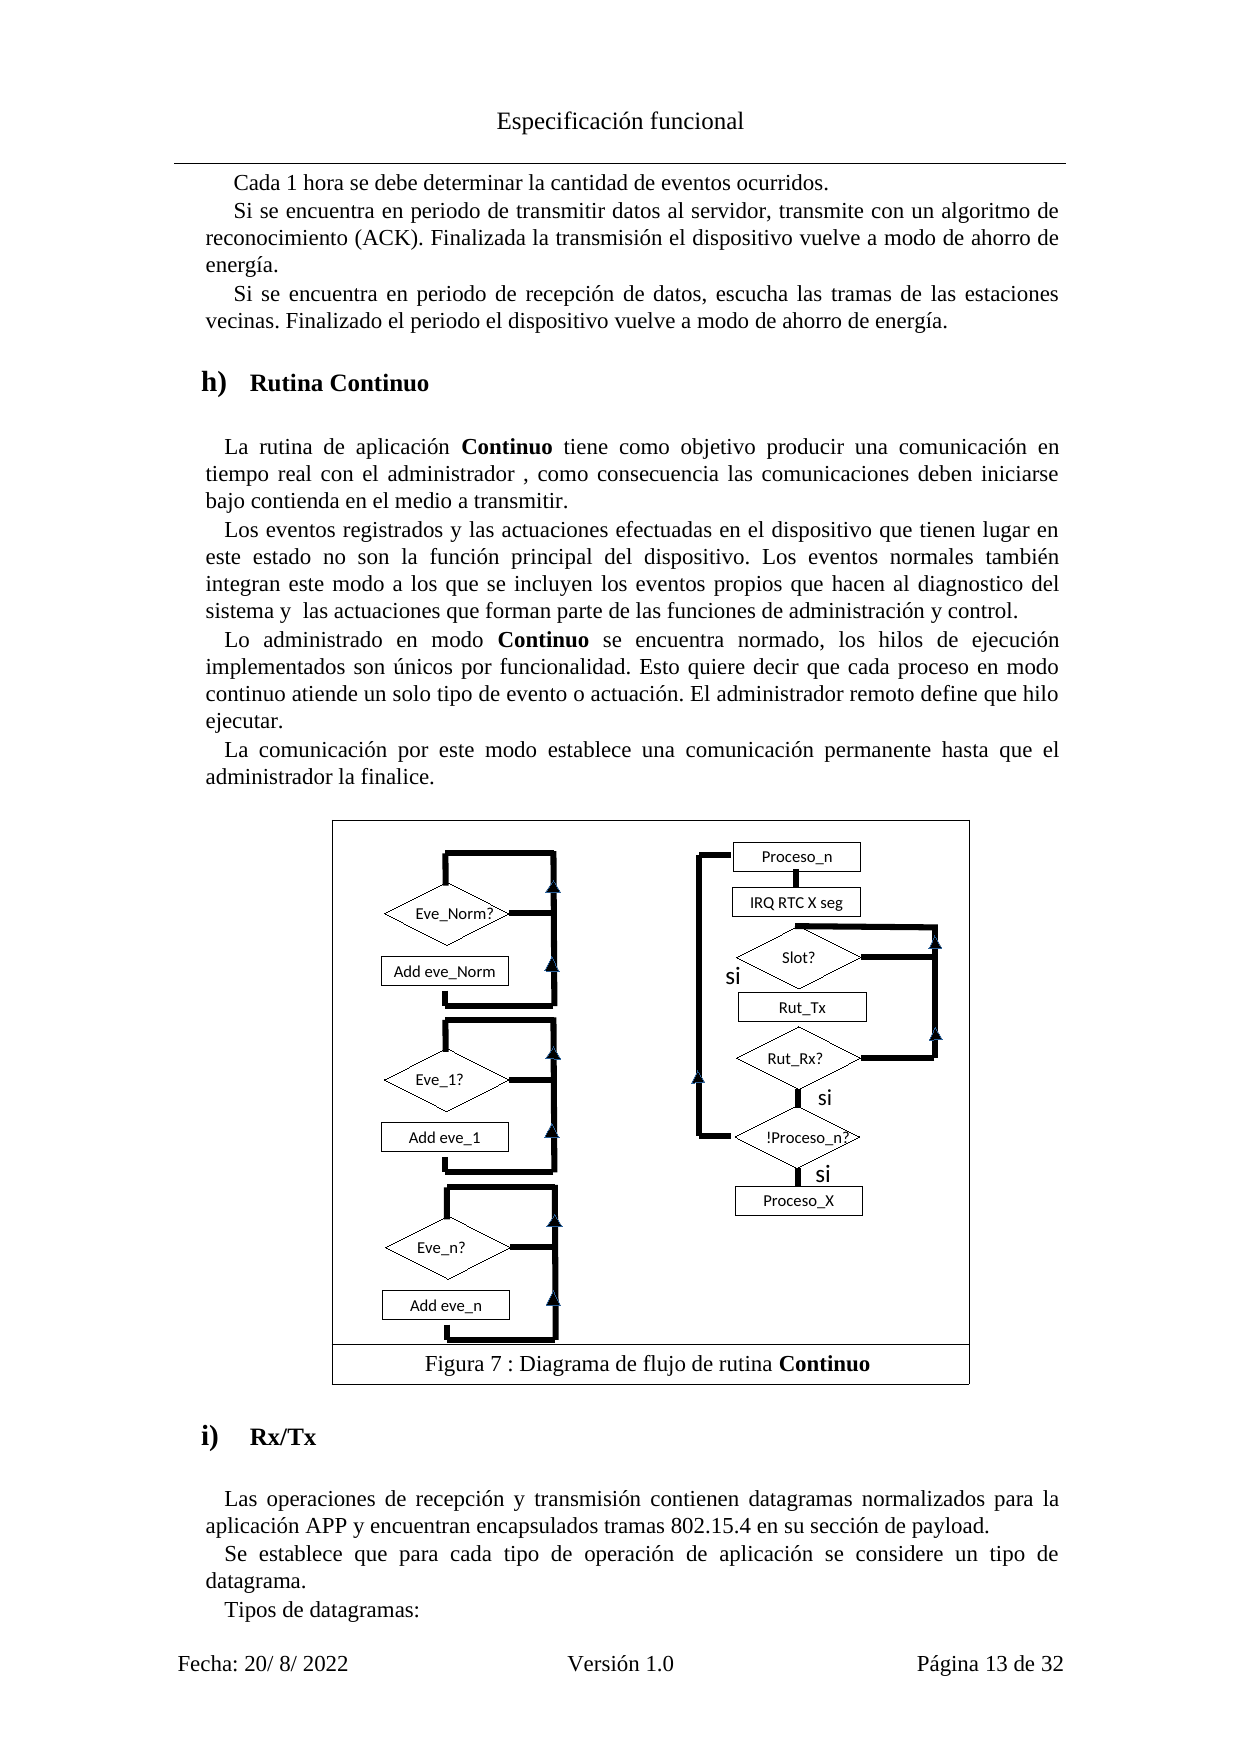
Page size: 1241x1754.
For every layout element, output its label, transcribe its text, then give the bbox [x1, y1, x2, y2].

text Lo administrado en modo Continuo se encuentra normado, los hilos de ejecución implementados son únicos por funcionalidad. Esto quiere decir que cada proceso en modo continuo atiende un solo tipo de evento o actuación. El administrador remoto define que hilo ejecutar. [205, 626, 1061, 733]
text La comunicación por este modo establece una comunicación permanente hasta que el administrador la finalice. [205, 736, 1061, 789]
table_header [333, 821, 969, 1344]
text La rutina de aplicación Continuo tiene como objetivo producir una comunicación en tiempo real con el administrador , como consecuencia las comunicaciones deben iniciarse bajo contienda en el medio a transmitir. [205, 433, 1061, 514]
text Los eventos registrados y las actuaciones efectuadas en el dispositivo que tienen lugar en este estado no son la función principal del dispositivo. Los eventos normales también integran este modo a los que se incluyen los eventos propios que hacen al diagnostico del sistema y las actuaciones que forman parte de las funciones de administración y control. [205, 516, 1061, 624]
table_cell Figura 7 : Diagrama de flujo de rutina Continuo [333, 1345, 969, 1384]
text Se establece que para cada tipo de operación de aplicación se considere un tipo de datagrama. [205, 1540, 1061, 1594]
text Tipos de datagramas: [205, 1596, 1061, 1622]
text Si se encuentra en periodo de transmitir datos al servidor, transmite con un algoritmo de reconocimiento (ACK). Finalizada la transmisión el dispositivo vuelve a modo de ahorro de energía. [205, 197, 1061, 278]
text Si se encuentra en periodo de recepción de datos, escucha las tramas de las estaciones vecinas. Finalizado el periodo el dispositivo vuelve a modo de ahorro de energía. [205, 280, 1061, 333]
text Las operaciones de recepción y transmisión contienen datagramas normalizados para la aplicación APP y encuentran encapsulados tramas 802.15.4 en su sección de payload. [205, 1485, 1061, 1538]
list Rx/Tx [201, 1418, 1064, 1451]
text Cada 1 hora se debe determinar la cantidad de eventos ocurridos. [205, 168, 1061, 195]
list Rutina Continuo [201, 364, 1064, 397]
